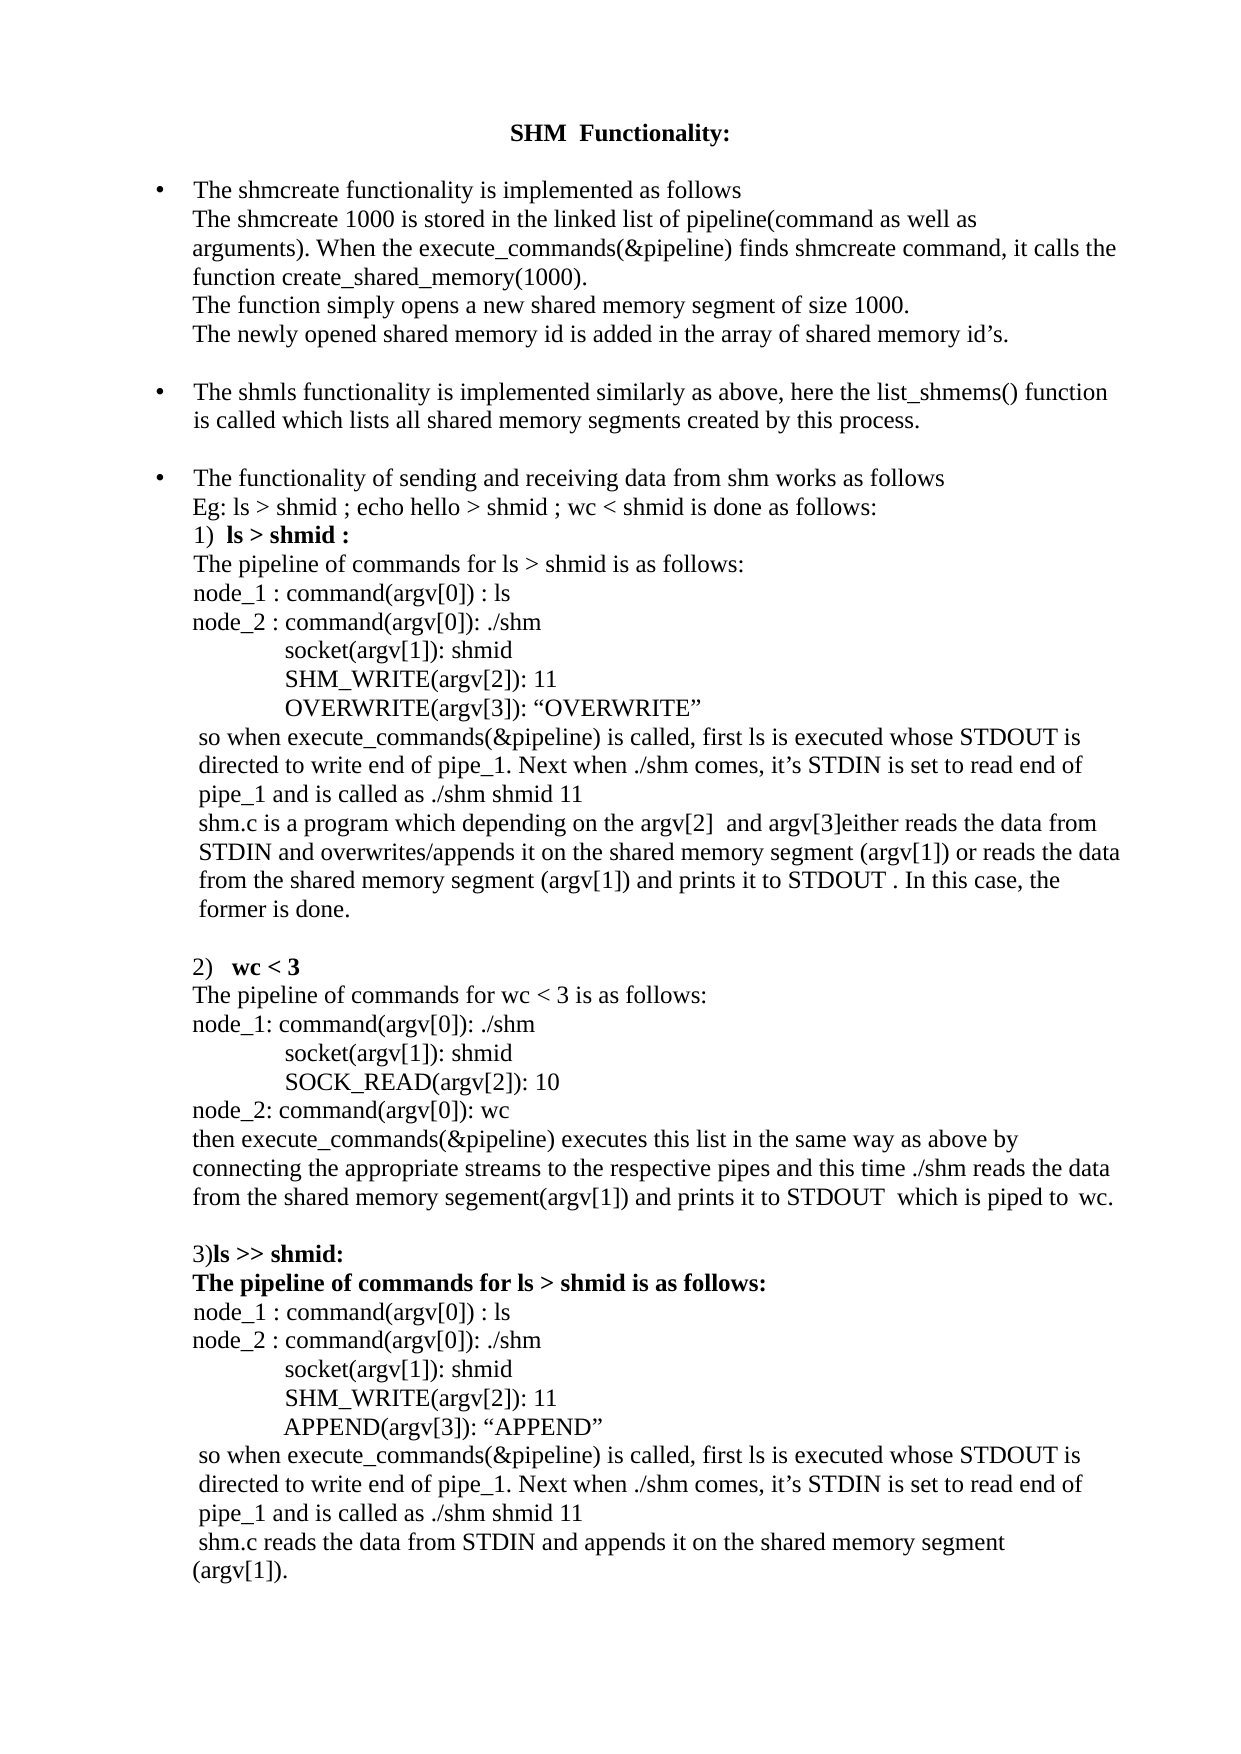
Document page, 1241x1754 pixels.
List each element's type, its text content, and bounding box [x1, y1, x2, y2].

text The pipeline of commands for wc < 3 is as follows: [118, 981, 1122, 1009]
list node_1 : command(argv[0]) : ls [156, 1297, 1122, 1326]
text so when execute_commands(&pipeline) is called, first ls is executed whose STDOUT is directed to write end of pipe_1. Next when ./shm comes, it’s STDIN is set to read end of pipe_1 and is called as ./shm shmid 11 [118, 722, 1122, 808]
list The shmls functionality is implemented similarly as above, here the list_shmems() function is called which lists all shared memory segments created by this process. [156, 377, 1122, 434]
list The pipeline of commands for ls > shmid is as follows: [156, 549, 1122, 578]
text The pipeline of commands for ls > shmid is as follows: [118, 1268, 1122, 1297]
text OVERWRITE(argv[3]): “OVERWRITE” [118, 693, 1122, 722]
text APPEND(argv[3]): “APPEND” [118, 1412, 1122, 1441]
text then execute_commands(&pipeline) executes this list in the same way as above by connecting the appropriate streams to the respective pipes and this time ./shm reads the data from the shared memory segement(argv[1]) and prints it to STDOUT which is piped to wc. [118, 1124, 1122, 1211]
text shm.c is a program which depending on the argv[2] and argv[3]either reads the data from STDIN and overwrites/appends it on the shared memory segment (argv[1]) or reads the data from the shared memory segment (argv[1]) and prints it to STDOUT . In this case, the former is done. [118, 808, 1122, 923]
list node_1 : command(argv[0]) : ls [156, 578, 1122, 607]
text node_2: command(argv[0]): wc [118, 1096, 1122, 1124]
text SHM Functionality: [118, 118, 1122, 147]
list The shmcreate functionality is implemented as follows [156, 176, 1122, 204]
text The newly opened shared memory id is added in the array of shared memory id’s. [118, 319, 1122, 348]
text SOCK_READ(argv[2]): 10 [118, 1067, 1122, 1096]
text node_1: command(argv[0]): ./shm [118, 1009, 1122, 1038]
text socket(argv[1]): shmid [118, 1038, 1122, 1067]
text shm.c reads the data from STDIN and appends it on the shared memory segment (argv[1]). [118, 1527, 1122, 1584]
text node_2 : command(argv[0]): ./shm [118, 1326, 1122, 1354]
text 3)ls >> shmid: [118, 1239, 1122, 1268]
text SHM_WRITE(argv[2]): 11 [118, 1383, 1122, 1412]
list 1) ls > shmid : [156, 521, 1122, 549]
text 2) wc < 3 [118, 952, 1122, 981]
text node_2 : command(argv[0]): ./shm [118, 607, 1122, 636]
text socket(argv[1]): shmid [118, 1354, 1122, 1383]
list The functionality of sending and receiving data from shm works as follows [156, 463, 1122, 492]
text Eg: ls > shmid ; echo hello > shmid ; wc < shmid is done as follows: [118, 492, 1122, 521]
text The function simply opens a new shared memory segment of size 1000. [118, 291, 1122, 319]
text The shmcreate 1000 is stored in the linked list of pipeline(command as well as arguments). When the execute_commands(&pipeline) finds shmcreate command, it calls the function create_shared_memory(1000). [118, 204, 1122, 291]
text so when execute_commands(&pipeline) is called, first ls is executed whose STDOUT is directed to write end of pipe_1. Next when ./shm comes, it’s STDIN is set to read end of pipe_1 and is called as ./shm shmid 11 [118, 1441, 1122, 1527]
text socket(argv[1]): shmid [118, 636, 1122, 664]
text SHM_WRITE(argv[2]): 11 [118, 664, 1122, 693]
